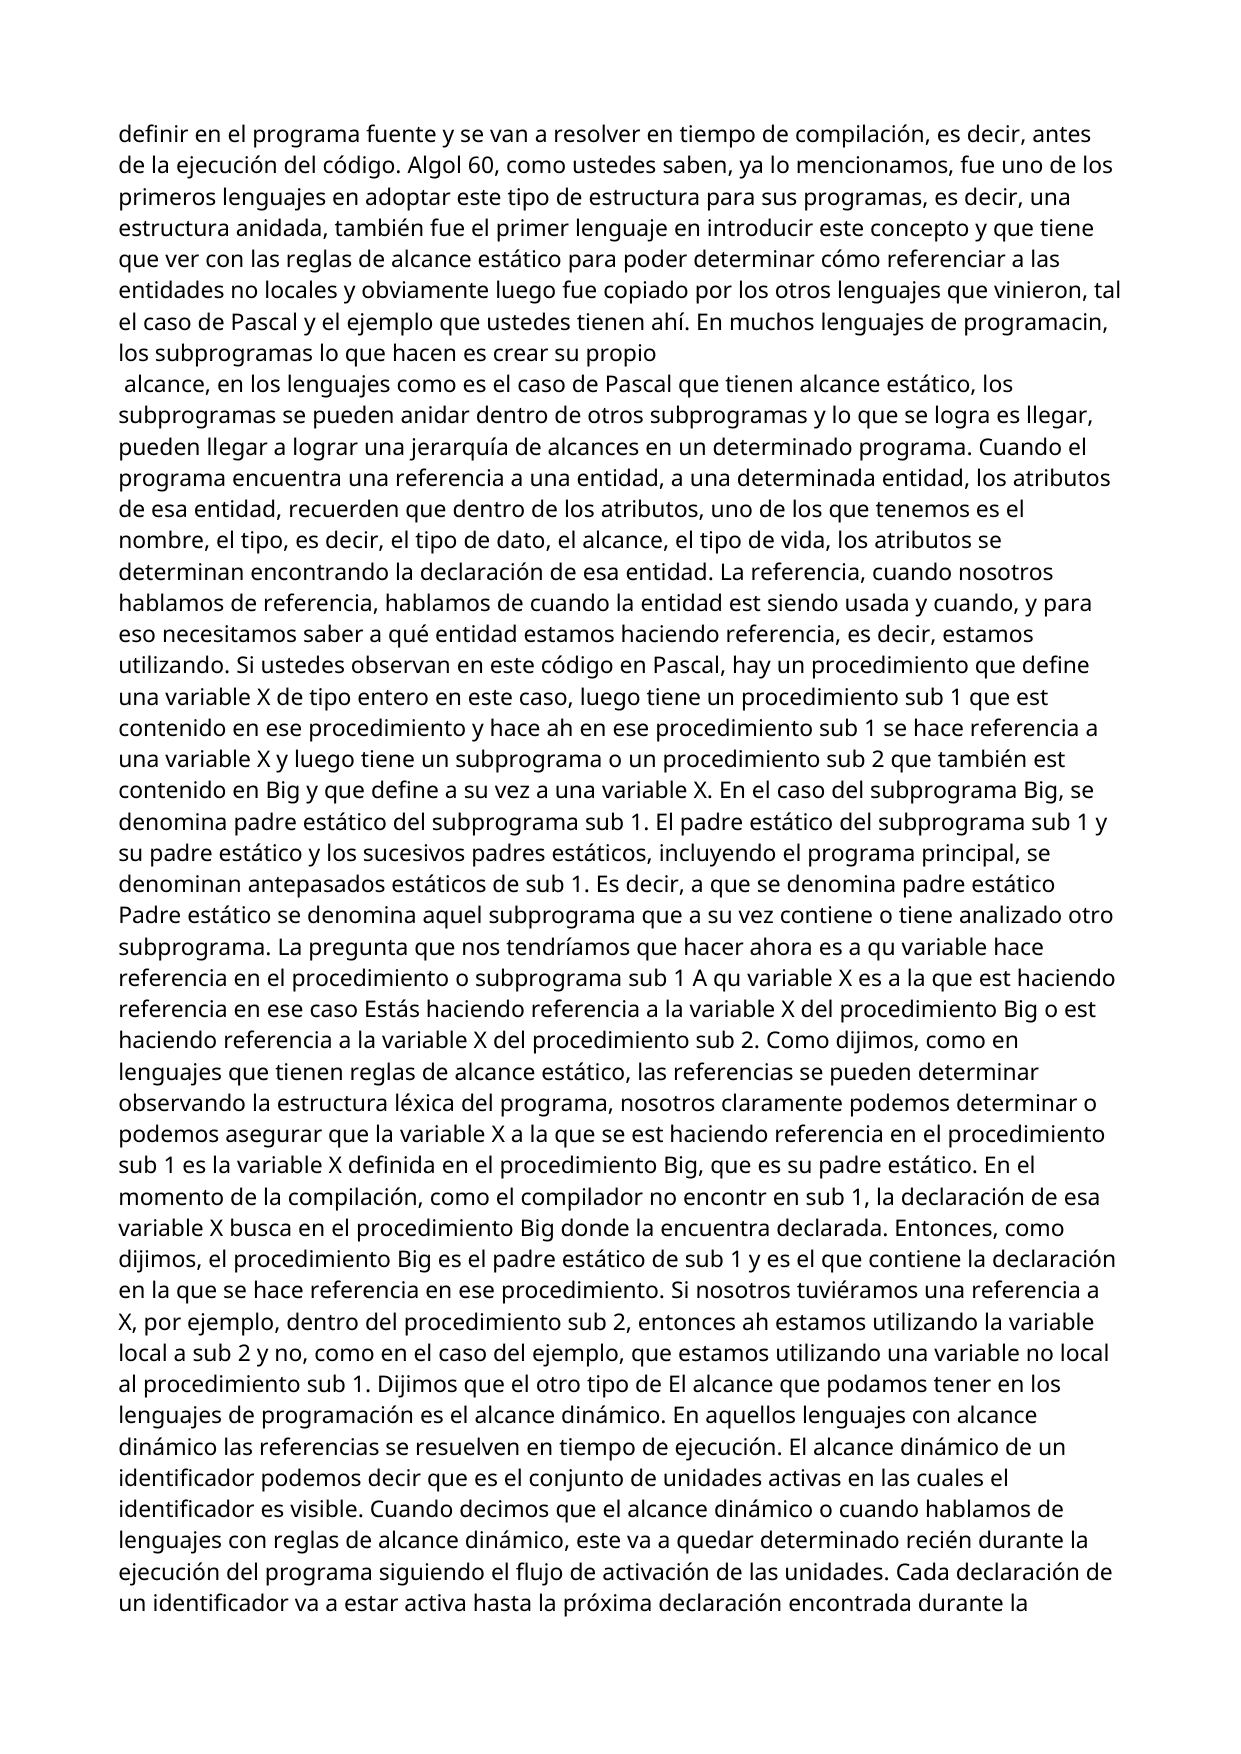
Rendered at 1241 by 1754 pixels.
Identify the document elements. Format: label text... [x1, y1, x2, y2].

text alcance, en los lenguajes como es el caso de Pascal que tienen alcance estático, los subprogramas se pueden anidar dentro de otros subprogramas y lo que se logra es llegar, pueden llegar a lograr una jerarquía de alcances en un determinado programa. Cuando el programa encuentra una referencia a una entidad, a una determinada entidad, los atributos de esa entidad, recuerden que dentro de los atributos, uno de los que tenemos es el nombre, el tipo, es decir, el tipo de dato, el alcance, el tipo de vida, los atributos se determinan encontrando la declaración de esa entidad. La referencia, cuando nosotros hablamos de referencia, hablamos de cuando la entidad est siendo usada y cuando, y para eso necesitamos saber a qué entidad estamos haciendo referencia, es decir, estamos utilizando. Si ustedes observan en este código en Pascal, hay un procedimiento que define una variable X de tipo entero en este caso, luego tiene un procedimiento sub 1 que est contenido en ese procedimiento y hace ah en ese procedimiento sub 1 se hace referencia a una variable X y luego tiene un subprograma o un procedimiento sub 2 que también est contenido en Big y que define a su vez a una variable X. En el caso del subprograma Big, se denomina padre estático del subprograma sub 1. El padre estático del subprograma sub 1 y su padre estático y los sucesivos padres estáticos, incluyendo el programa principal, se denominan antepasados estáticos de sub 1. Es decir, a que se denomina padre estático Padre estático se denomina aquel subprograma que a su vez contiene o tiene analizado otro subprograma. La pregunta que nos tendríamos que hacer ahora es a qu variable hace referencia en el procedimiento o subprograma sub 1 A qu variable X es a la que est haciendo referencia en ese caso Estás haciendo referencia a la variable X del procedimiento Big o est haciendo referencia a la variable X del procedimiento sub 2. Como dijimos, como en lenguajes que tienen reglas de alcance estático, las referencias se pueden determinar observando la estructura léxica del programa, nosotros claramente podemos determinar o podemos asegurar que la variable X a la que se est haciendo referencia en el procedimiento sub 1 es la variable X definida en el procedimiento Big, que es su padre estático. En el momento de la compilación, como el compilador no encontr en sub 1, la declaración de esa variable X busca en el procedimiento Big donde la encuentra declarada. Entonces, como dijimos, el procedimiento Big es el padre estático de sub 1 y es el que contiene la declaración en la que se hace referencia en ese procedimiento. Si nosotros tuviéramos una referencia a X, por ejemplo, dentro del procedimiento sub 2, entonces ah estamos utilizando la variable local a sub 2 y no, como en el caso del ejemplo, que estamos utilizando una variable no local al procedimiento sub 1. Dijimos que el otro tipo de El alcance que podamos tener en los lenguajes de programación es el alcance dinámico. En aquellos lenguajes con alcance dinámico las referencias se resuelven en tiempo de ejecución. El alcance dinámico de un identificador podemos decir que es el conjunto de unidades activas en las cuales el identificador es visible. Cuando decimos que el alcance dinámico o cuando hablamos de lenguajes con reglas de alcance dinámico, este va a quedar determinado recién durante la ejecución del programa siguiendo el flujo de activación de las unidades. Cada declaración de un identificador va a estar activa hasta la próxima declaración encontrada durante la [118, 368, 1122, 1618]
text definir en el programa fuente y se van a resolver en tiempo de compilación, es decir, antes de la ejecución del código. Algol 60, como ustedes saben, ya lo mencionamos, fue uno de los primeros lenguajes en adoptar este tipo de estructura para sus programas, es decir, una estructura anidada, también fue el primer lenguaje en introducir este concepto y que tiene que ver con las reglas de alcance estático para poder determinar cómo referenciar a las entidades no locales y obviamente luego fue copiado por los otros lenguajes que vinieron, tal el caso de Pascal y el ejemplo que ustedes tienen ahí. En muchos lenguajes de programacin, los subprogramas lo que hacen es crear su propio [118, 118, 1122, 368]
